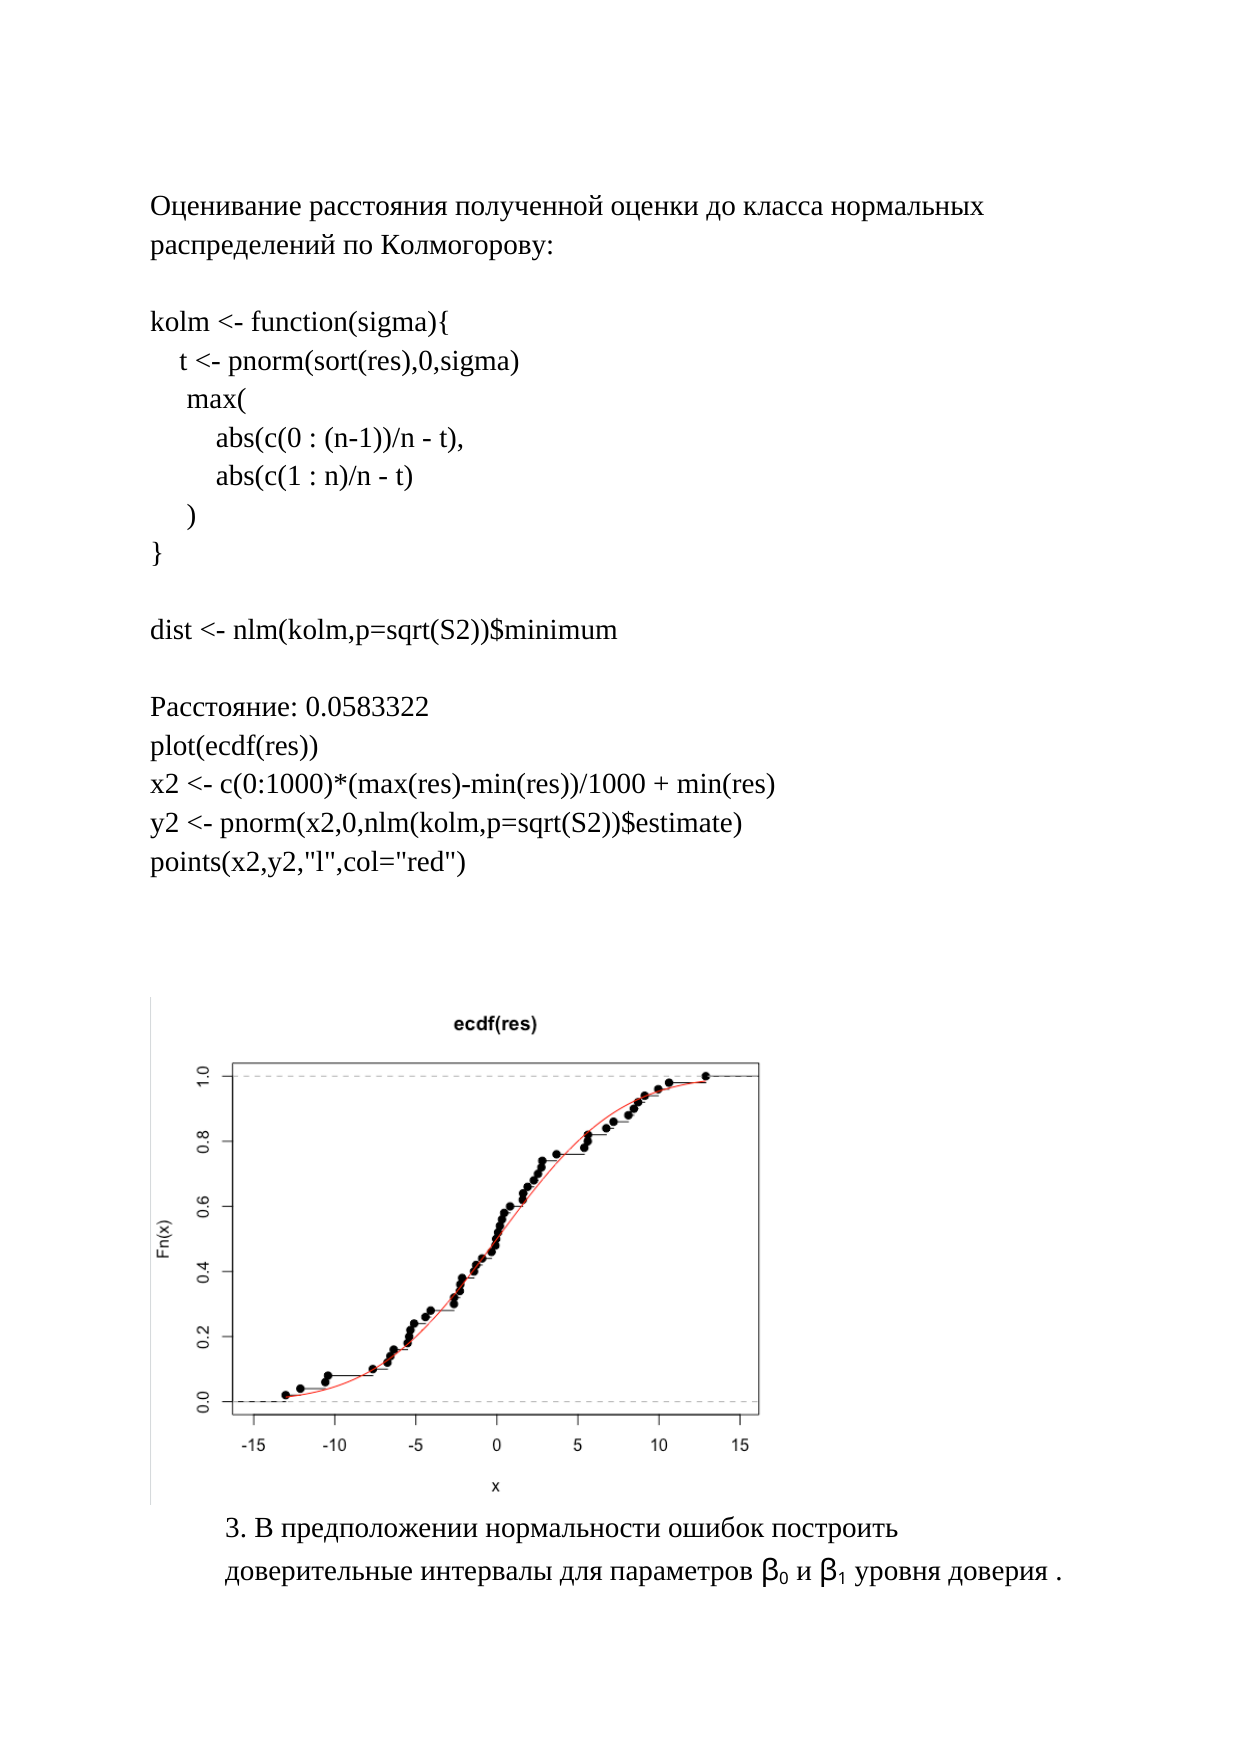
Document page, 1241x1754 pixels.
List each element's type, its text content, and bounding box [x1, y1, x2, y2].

text } [150, 535, 1090, 569]
text ) [150, 497, 1090, 530]
text x2 <- c(0:1000)*(max(res)-min(res))/1000 + min(res) [150, 767, 1090, 800]
text y2 <- pnorm(x2,0,nlm(kolm,p=sqrt(S2))$estimate) [150, 805, 1090, 839]
text Оценивание расстояния полученной оценки до класса нормальных распределений по Колмогорову: [150, 188, 1090, 261]
text plot(ecdf(res)) [150, 728, 1090, 762]
text Расстояние: 0.0583322 [150, 689, 1090, 723]
text dist <- nlm(kolm,p=sqrt(S2))$minimum [150, 612, 1090, 646]
text abs(c(0 : (n-1))/n - t), [150, 420, 1090, 453]
text points(x2,y2,"l",col="red") [150, 844, 1090, 877]
picture [150, 997, 780, 1505]
text abs(c(1 : n)/n - t) [150, 458, 1090, 492]
text kolm <- function(sigma){ [150, 304, 1090, 338]
text t <- pnorm(sort(res),0,sigma) [150, 343, 1090, 376]
text max( [150, 381, 1090, 415]
list 3. В предположении нормальности ошибок построить доверительные интервалы для параметров β0 и β1 уровня доверия . [187, 1510, 1090, 1589]
